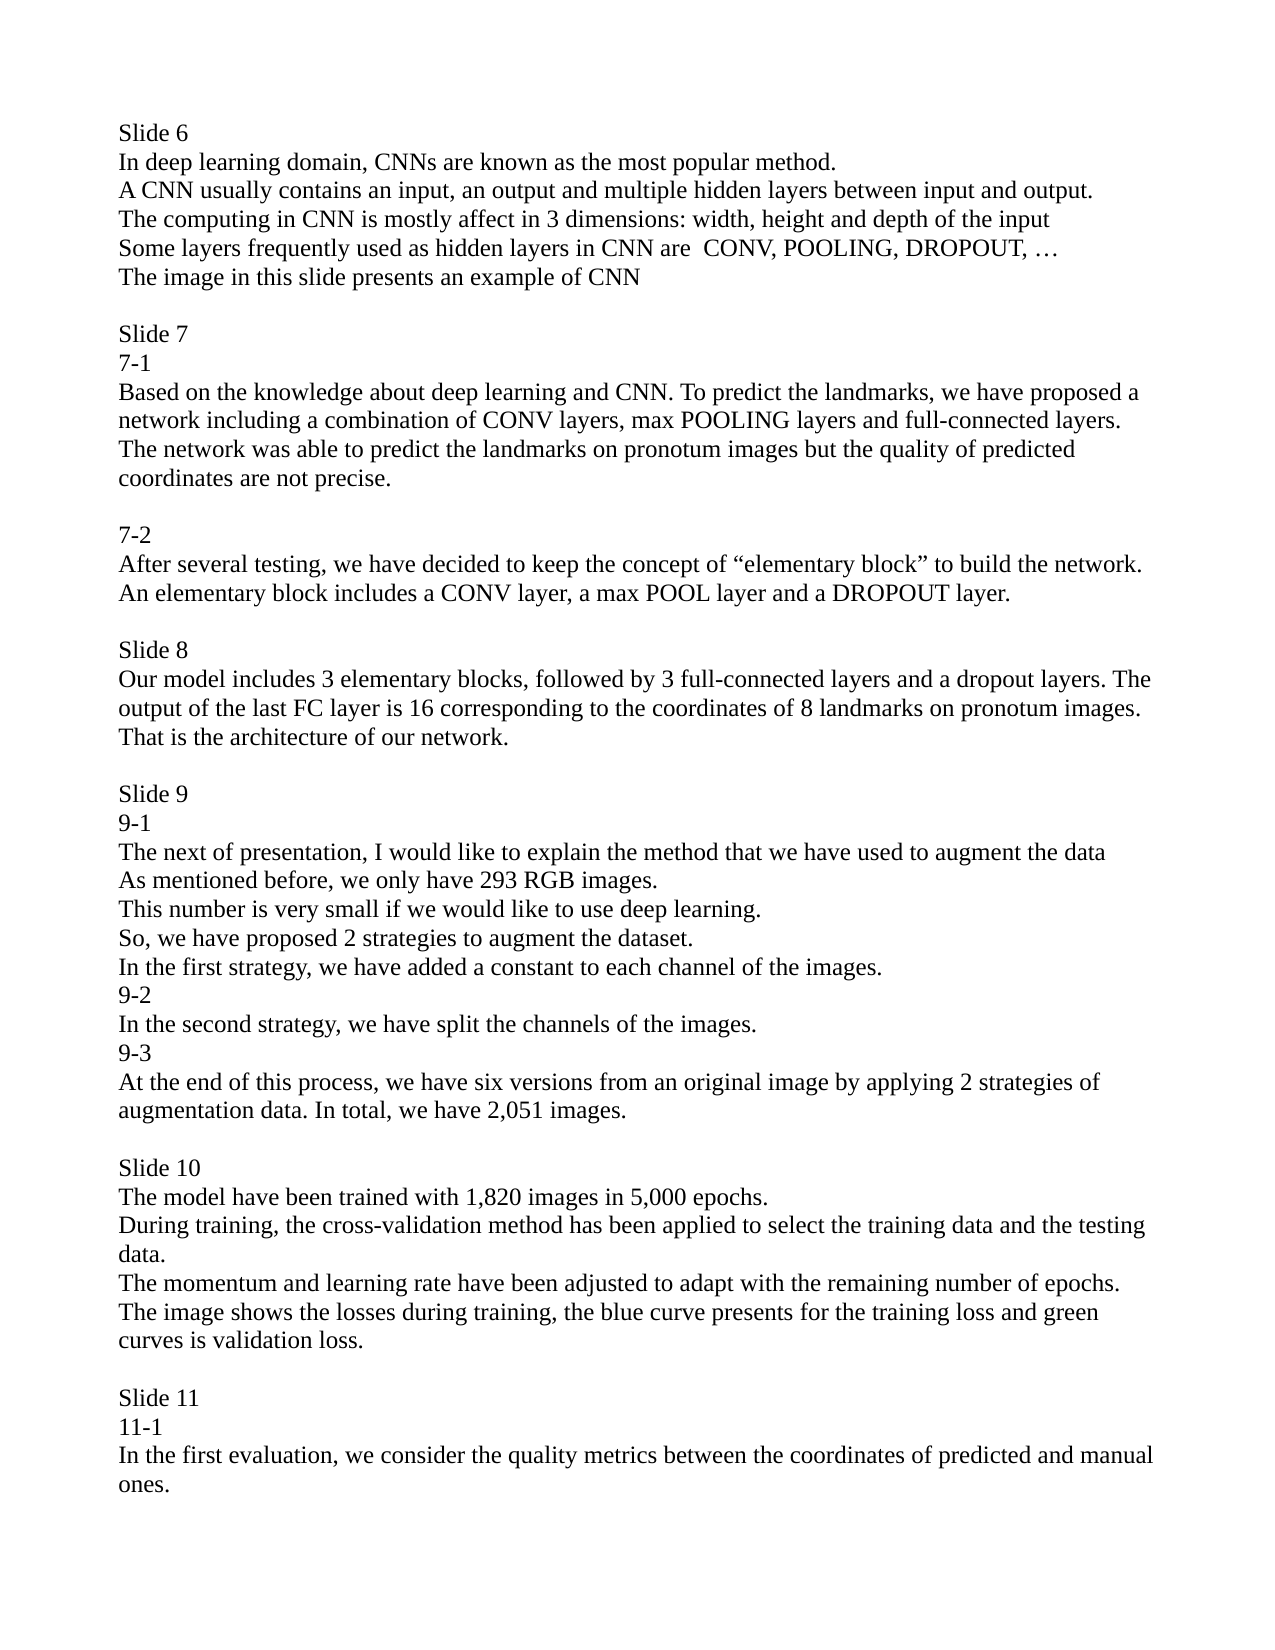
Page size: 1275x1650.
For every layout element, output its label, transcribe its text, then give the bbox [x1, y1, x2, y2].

text At the end of this process, we have six versions from an original image by applying 2 strategies of augmentation data. In total, we have 2,051 images. [118, 1067, 1157, 1124]
text The momentum and learning rate have been adjusted to adapt with the remaining number of epochs. [118, 1268, 1157, 1297]
text 9-2 [118, 981, 1157, 1009]
text 7-1 [118, 348, 1157, 377]
text In the second strategy, we have split the channels of the images. [118, 1009, 1157, 1038]
text Based on the knowledge about deep learning and CNN. To predict the landmarks, we have proposed a network including a combination of CONV layers, max POOLING layers and full-connected layers. [118, 377, 1157, 434]
text During training, the cross-validation method has been applied to select the training data and the testing data. [118, 1211, 1157, 1268]
text Slide 10 [118, 1153, 1157, 1182]
text After several testing, we have decided to keep the concept of “elementary block” to build the network. [118, 549, 1157, 578]
text The model have been trained with 1,820 images in 5,000 epochs. [118, 1182, 1157, 1211]
text In the first evaluation, we consider the quality metrics between the coordinates of predicted and manual ones. [118, 1441, 1157, 1498]
text The next of presentation, I would like to explain the method that we have used to augment the data [118, 837, 1157, 866]
text Slide 8 [118, 636, 1157, 664]
text Slide 9 [118, 779, 1157, 808]
text A CNN usually contains an input, an output and multiple hidden layers between input and output. [118, 176, 1157, 204]
text 7-2 [118, 521, 1157, 549]
text The image shows the losses during training, the blue curve presents for the training loss and green curves is validation loss. [118, 1297, 1157, 1354]
text In deep learning domain, CNNs are known as the most popular method. [118, 147, 1157, 176]
text In the first strategy, we have added a constant to each channel of the images. [118, 952, 1157, 981]
text 11-1 [118, 1412, 1157, 1441]
text Slide 11 [118, 1383, 1157, 1412]
text The computing in CNN is mostly affect in 3 dimensions: width, height and depth of the input [118, 204, 1157, 233]
text 9-3 [118, 1038, 1157, 1067]
text Slide 6 [118, 118, 1157, 147]
text Slide 7 [118, 319, 1157, 348]
text This number is very small if we would like to use deep learning. [118, 894, 1157, 923]
text So, we have proposed 2 strategies to augment the dataset. [118, 923, 1157, 952]
text An elementary block includes a CONV layer, a max POOL layer and a DROPOUT layer. [118, 578, 1157, 607]
text That is the architecture of our network. [118, 722, 1157, 751]
text Our model includes 3 elementary blocks, followed by 3 full-connected layers and a dropout layers. The output of the last FC layer is 16 corresponding to the coordinates of 8 landmarks on pronotum images. [118, 664, 1157, 722]
text The image in this slide presents an example of CNN [118, 262, 1157, 291]
text Some layers frequently used as hidden layers in CNN are CONV, POOLING, DROPOUT, … [118, 233, 1157, 262]
text 9-1 [118, 808, 1157, 837]
text As mentioned before, we only have 293 RGB images. [118, 866, 1157, 894]
text The network was able to predict the landmarks on pronotum images but the quality of predicted coordinates are not precise. [118, 434, 1157, 492]
